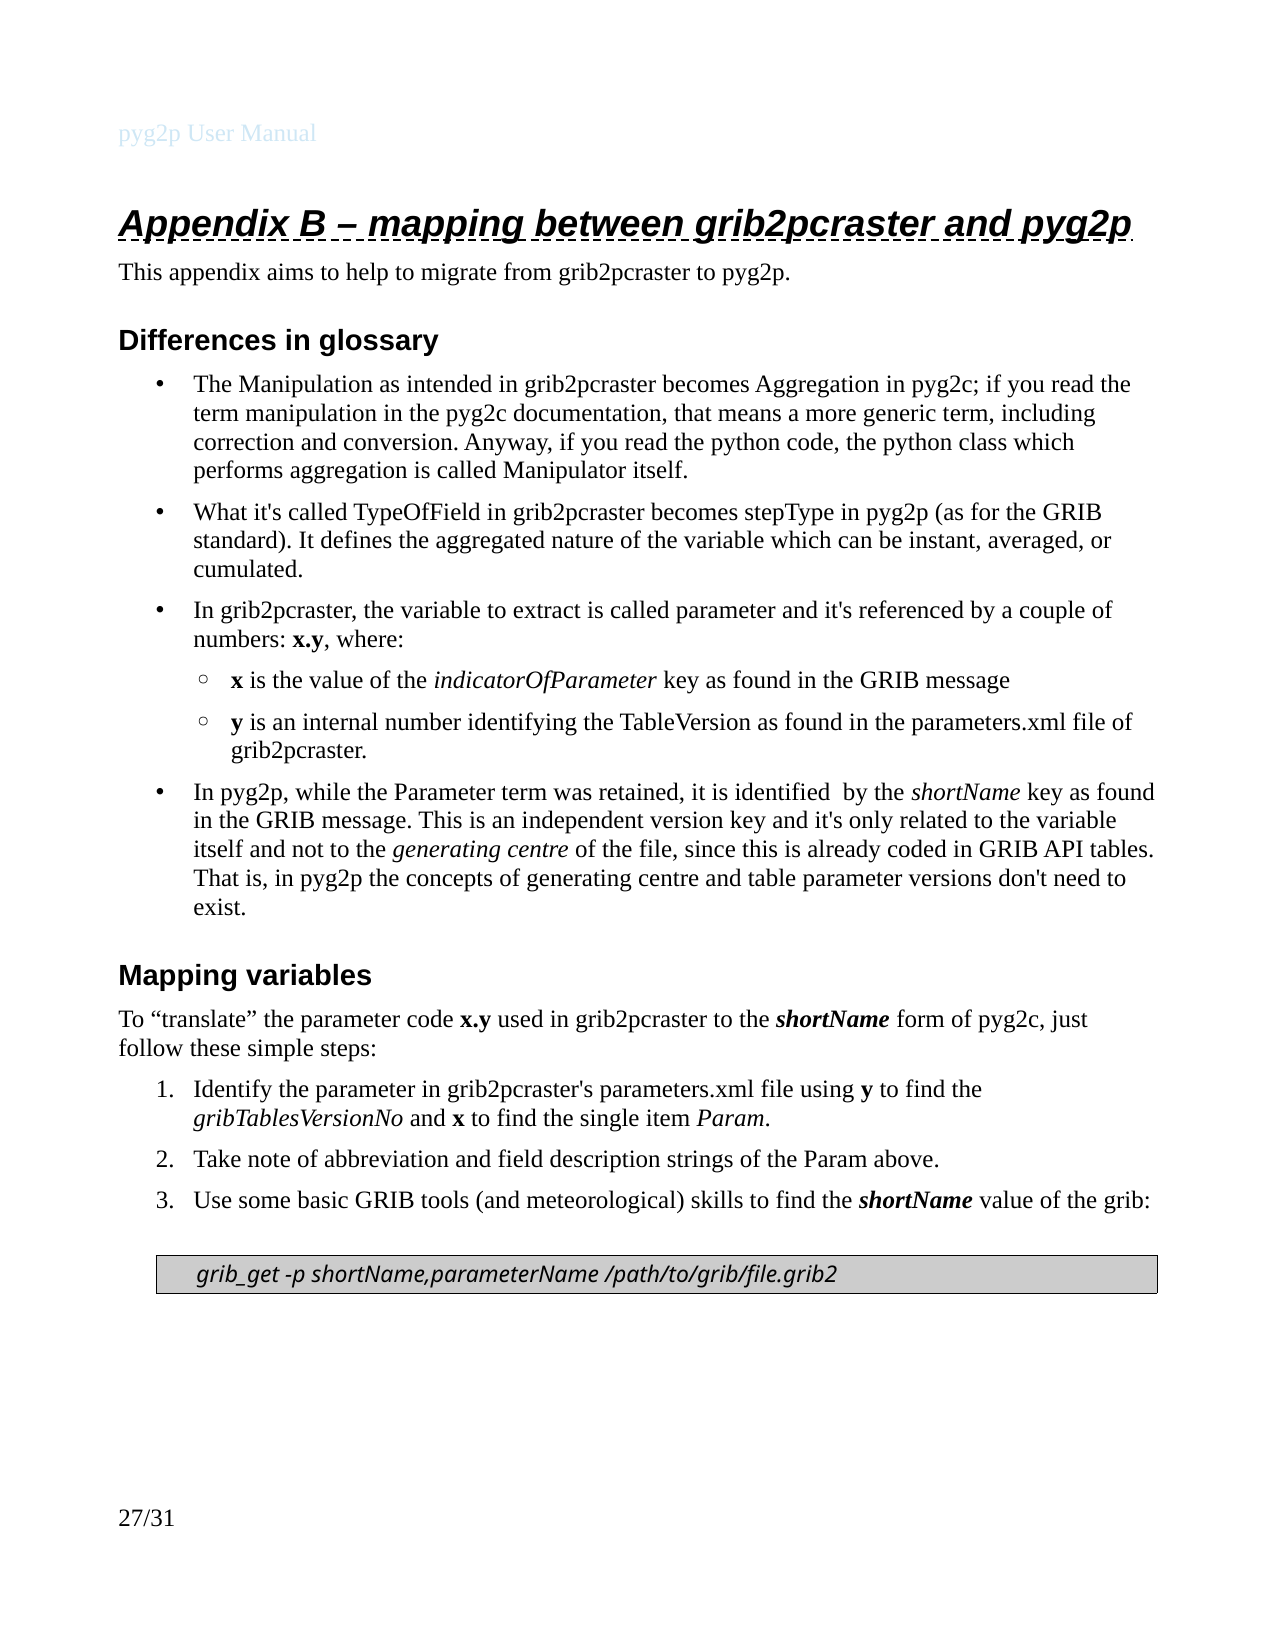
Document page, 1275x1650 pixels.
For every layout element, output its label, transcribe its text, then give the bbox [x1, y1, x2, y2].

list x is the value of the indicatorOfParameter key as found in the GRIB message [193, 666, 1157, 694]
list In pyg2p, while the Parameter term was retained, it is identified by the shortName key as found in the GRIB message. This is an independent version key and it's only related to the variable itself and not to the generating centre of the file, since this is already coded in GRIB API tables. That is, in pyg2p the concepts of generating centre and table parameter versions don't need to exist. [156, 777, 1157, 921]
subtitle Appendix B – mapping between grib2pcraster and pyg2p [118, 201, 1157, 244]
list The Manipulation as intended in grib2pcraster becomes Aggregation in pyg2c; if you read the term manipulation in the pyg2c documentation, that means a more generic term, including correction and conversion. Anyway, if you read the python code, the python class which performs aggregation is called Manipulator itself. [156, 369, 1157, 484]
text This appendix aims to help to migrate from grib2pcraster to pyg2p. [118, 257, 1157, 286]
list Use some basic GRIB tools (and meteorological) skills to find the shortName value of the grib: [156, 1185, 1157, 1243]
list Identify the parameter in grib2pcraster's parameters.xml file using y to find the gribTablesVersionNo and x to find the single item Param. [156, 1074, 1157, 1132]
list In grib2pcraster, the variable to extract is called parameter and it's referenced by a couple of numbers: x.y, where: [156, 596, 1157, 653]
list y is an internal number identifying the TableVersion as found in the parameters.xml file of grib2pcraster. [193, 707, 1157, 764]
subtitle Mapping variables [118, 958, 1157, 992]
list What it's called TypeOfField in grib2pcraster becomes stepType in pyg2p (as for the GRIB standard). It defines the aggregated nature of the variable which can be instant, averaged, or cumulated. [156, 497, 1157, 583]
subtitle Differences in glossary [118, 323, 1157, 357]
list grib_get -p shortName,parameterName /path/to/grib/file.grib2 [157, 1256, 1157, 1293]
text To “translate” the parameter code x.y used in grib2pcraster to the shortName form of pyg2c, just follow these simple steps: [118, 1004, 1157, 1062]
list Take note of abbreviation and field description strings of the Param above. [156, 1144, 1157, 1173]
